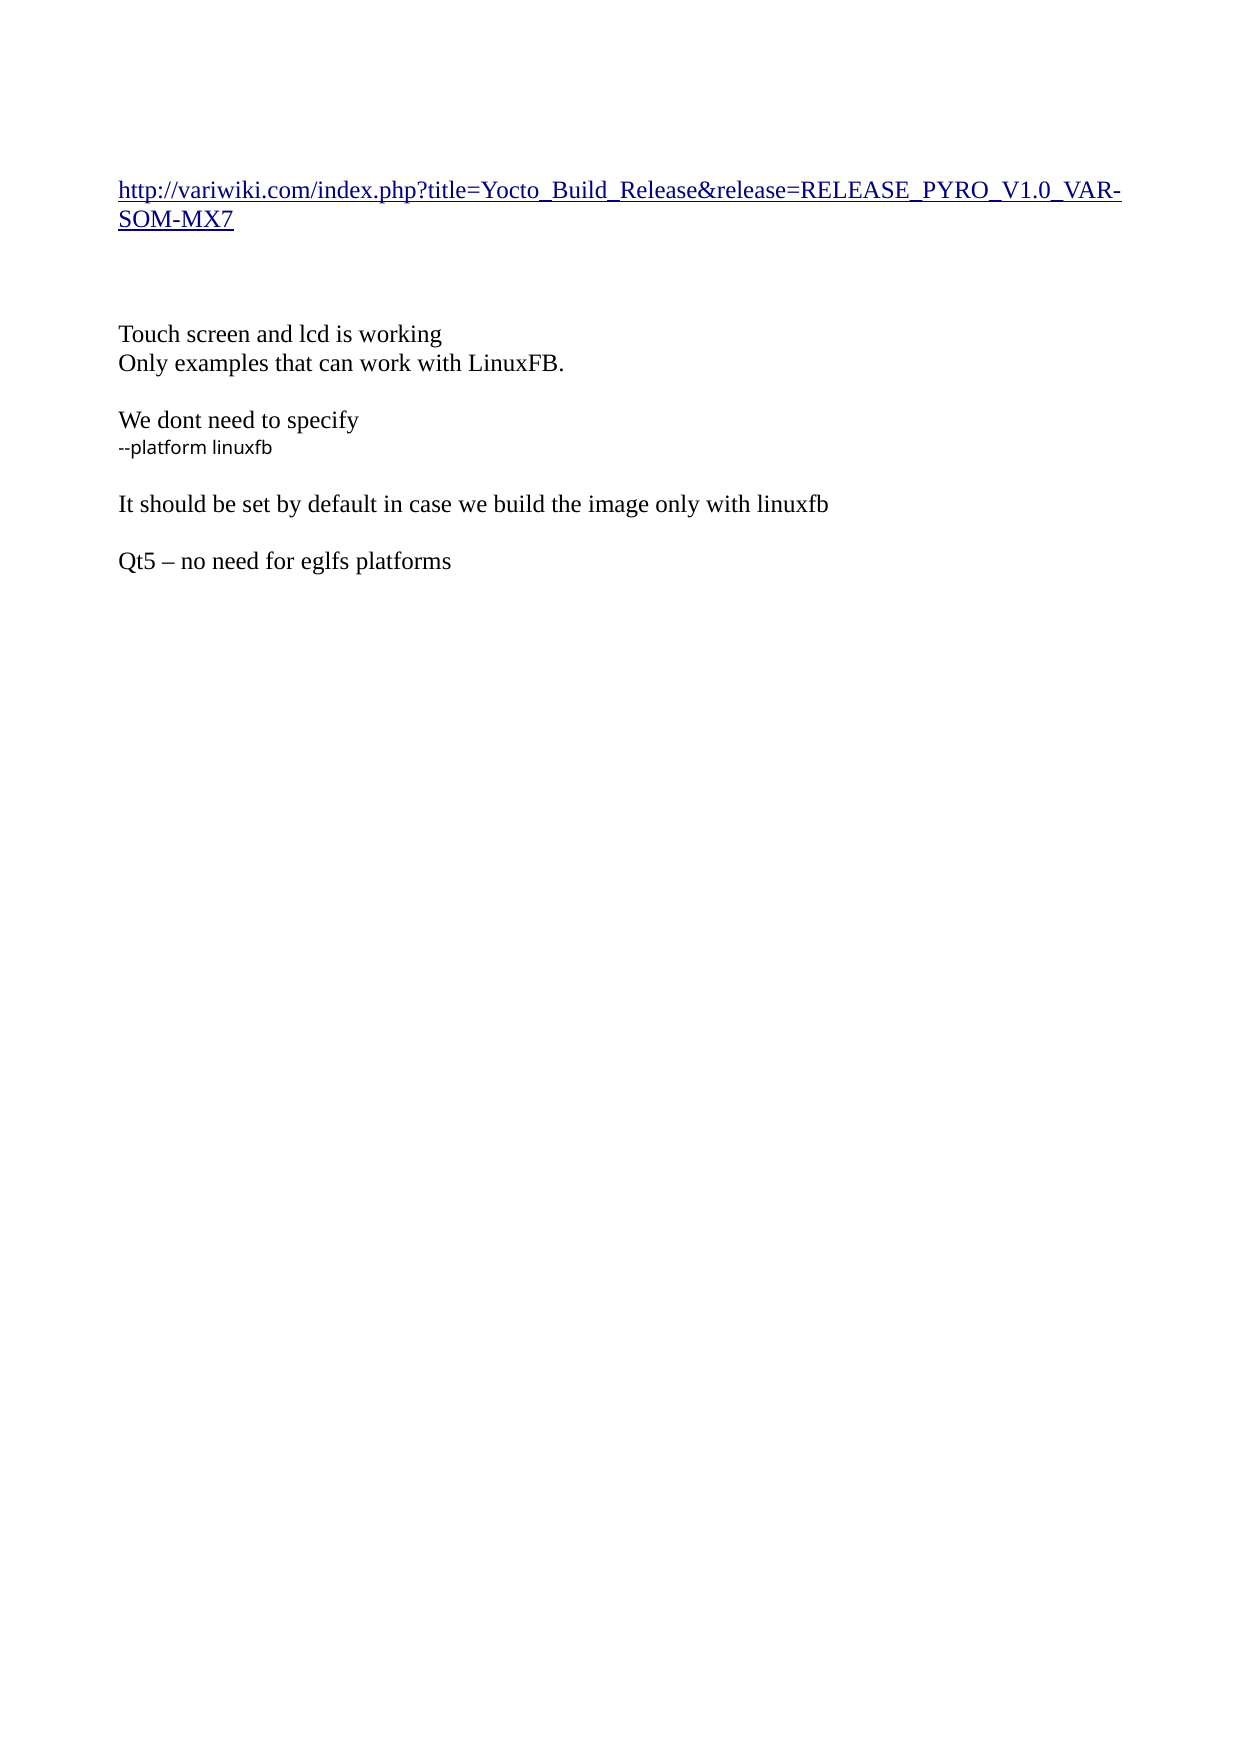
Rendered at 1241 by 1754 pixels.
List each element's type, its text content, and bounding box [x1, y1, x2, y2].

text We dont need to specify [118, 406, 1122, 434]
text Only examples that can work with LinuxFB. [118, 348, 1122, 377]
text It should be set by default in case we build the image only with linuxfb [118, 489, 1122, 517]
text SOM-MX7 [118, 202, 1122, 233]
text http://variwiki.com/index.php?title=Yocto_Build_Release&release=RELEASE_PYRO_V1.0_VAR- [118, 176, 1122, 201]
text Touch screen and lcd is working [118, 319, 1122, 348]
text Qt5 – no need for eglfs platforms [118, 546, 1122, 575]
text --platform linuxfb [118, 434, 1122, 460]
